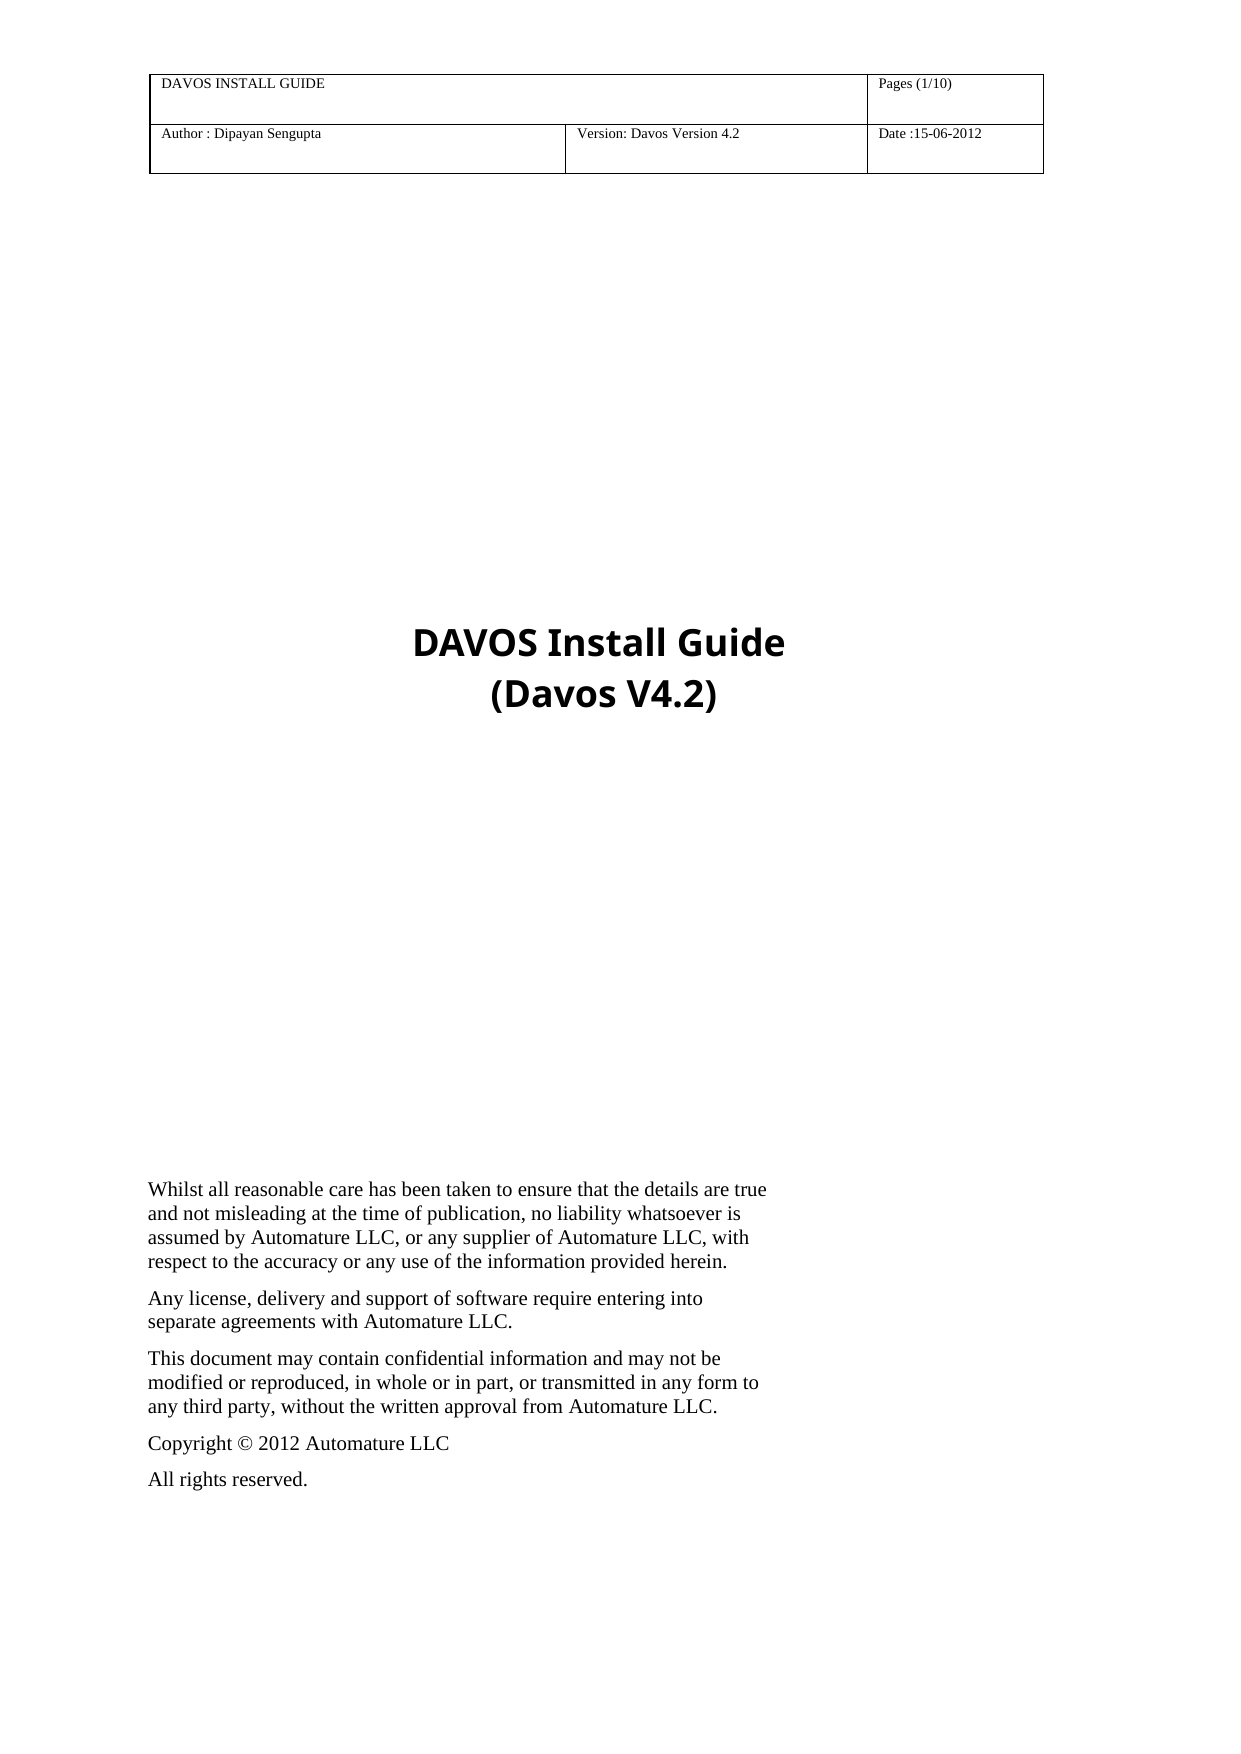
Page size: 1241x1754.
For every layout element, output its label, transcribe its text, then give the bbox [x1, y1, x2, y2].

text Whilst all reasonable care has been taken to ensure that the details are true and not misleading at the time of publication, no liability whatsoever is assumed by Automature LLC, or any supplier of Automature LLC, with respect to the accuracy or any use of the information provided herein. [148, 1177, 769, 1273]
title DAVOS Install Guide (Davos V4.2) [148, 616, 1050, 718]
text All rights reserved. [148, 1467, 769, 1491]
text This document may contain confidential information and may not be modified or reproduced, in whole or in part, or transmitted in any form to any third party, without the written approval from Automature LLC. [148, 1346, 769, 1418]
text Copyright © 2012 Automature LLC [148, 1431, 769, 1455]
text Any license, delivery and support of software require entering into separate agreements with Automature LLC. [148, 1285, 769, 1333]
